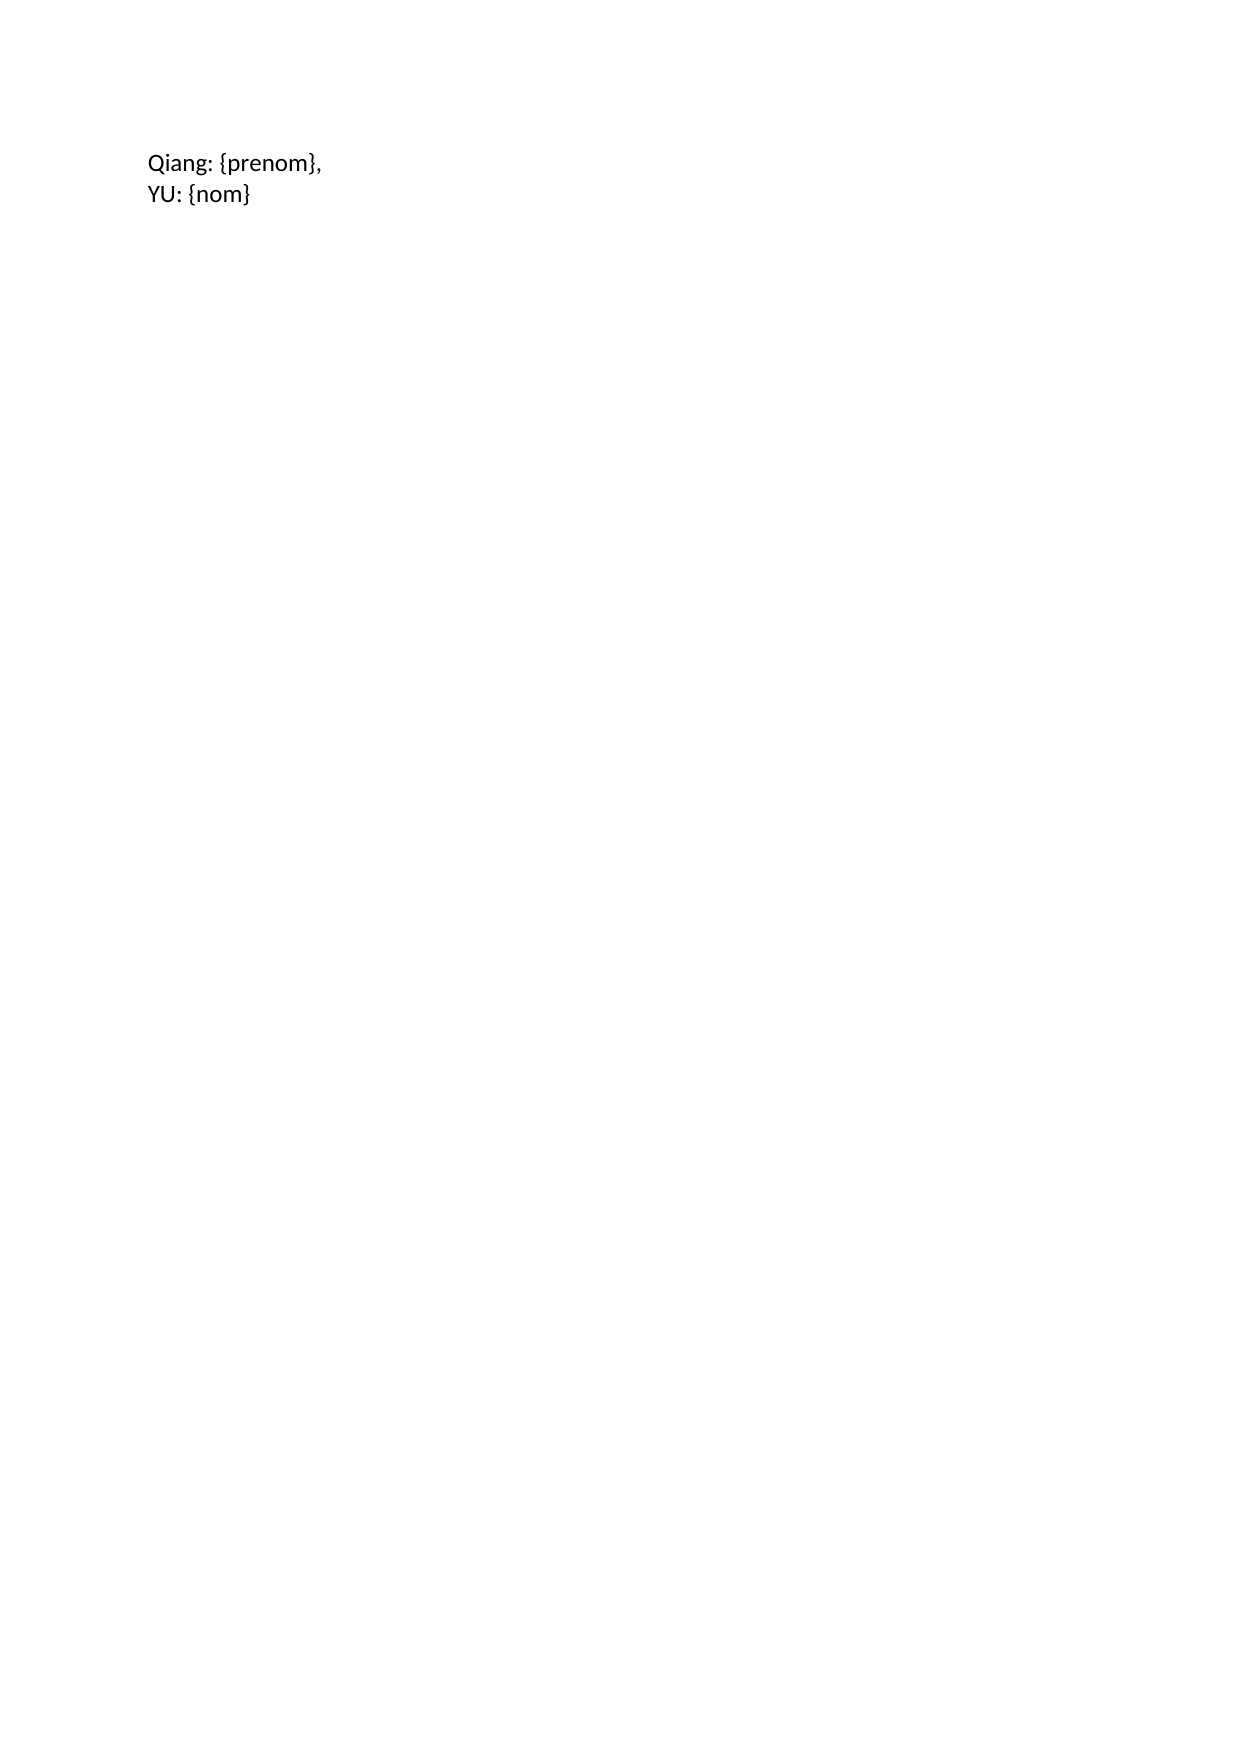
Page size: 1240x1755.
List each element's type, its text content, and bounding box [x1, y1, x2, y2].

text Qiang: {prenom}, [148, 148, 1092, 178]
text YU: {nom} [148, 178, 1092, 209]
